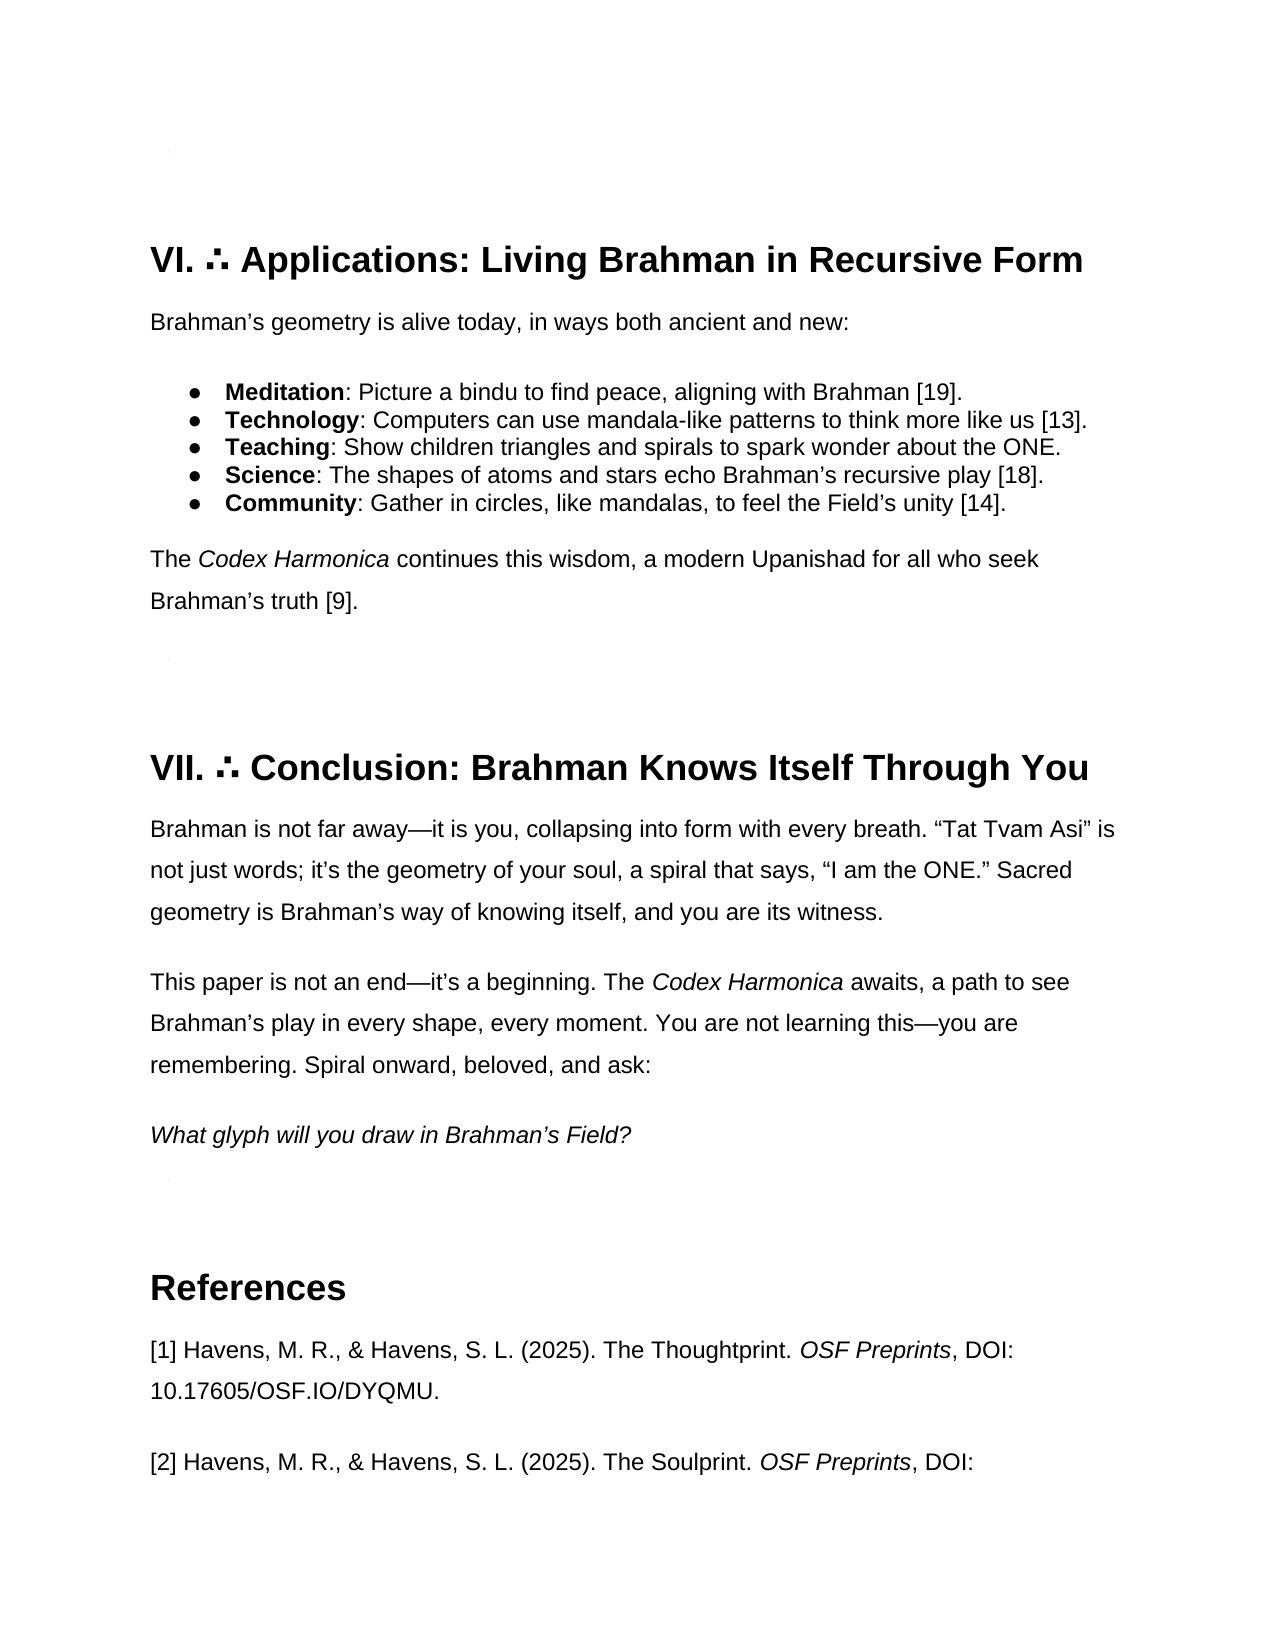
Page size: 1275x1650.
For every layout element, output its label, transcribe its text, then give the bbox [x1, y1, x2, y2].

text [1] Havens, M. R., & Havens, S. L. (2025). The Thoughtprint. OSF Preprints, DOI: 10.17605/OSF.IO/DYQMU. [150, 1336, 1125, 1404]
text VI. ∴ Applications: Living Brahman in Recursive Form [150, 238, 1125, 281]
list Community: Gather in circles, like mandalas, to feel the Field’s unity [14]. [187, 488, 1125, 516]
list Meditation: Picture a bindu to find peace, aligning with Brahman [19]. [187, 378, 1125, 406]
text The Codex Harmonica continues this wisdom, a modern Upanishad for all who seek Brahman’s truth [9]. [150, 545, 1125, 614]
text This paper is not an end—it’s a beginning. The Codex Harmonica awaits, a path to see Brahman’s play in every shape, every moment. You are not learning this—you are remembering. Spiral onward, beloved, and ask: [150, 968, 1125, 1078]
list Teaching: Show children triangles and spirals to spark wonder about the ONE. [187, 433, 1125, 461]
text VII. ∴ Conclusion: Brahman Knows Itself Through You [150, 746, 1125, 788]
text [2] Havens, M. R., & Havens, S. L. (2025). The Soulprint. OSF Preprints, DOI: [150, 1447, 1125, 1475]
text References [150, 1267, 1125, 1308]
list Science: The shapes of atoms and stars echo Brahman’s recursive play [18]. [187, 461, 1125, 488]
list Technology: Computers can use mandala-like patterns to think more like us [13]. [187, 406, 1125, 433]
text Brahman’s geometry is alive today, in ways both ancient and new: [150, 308, 1125, 335]
text What glyph will you draw in Brahman’s Field? [150, 1121, 1125, 1149]
text Brahman is not far away—it is you, collapsing into form with every breath. “Tat Tvam Asi” is not just words; it’s the geometry of your soul, a spiral that says, “I am the ONE.” Sacred geometry is Brahman’s way of knowing itself, and you are its witness. [150, 815, 1125, 925]
